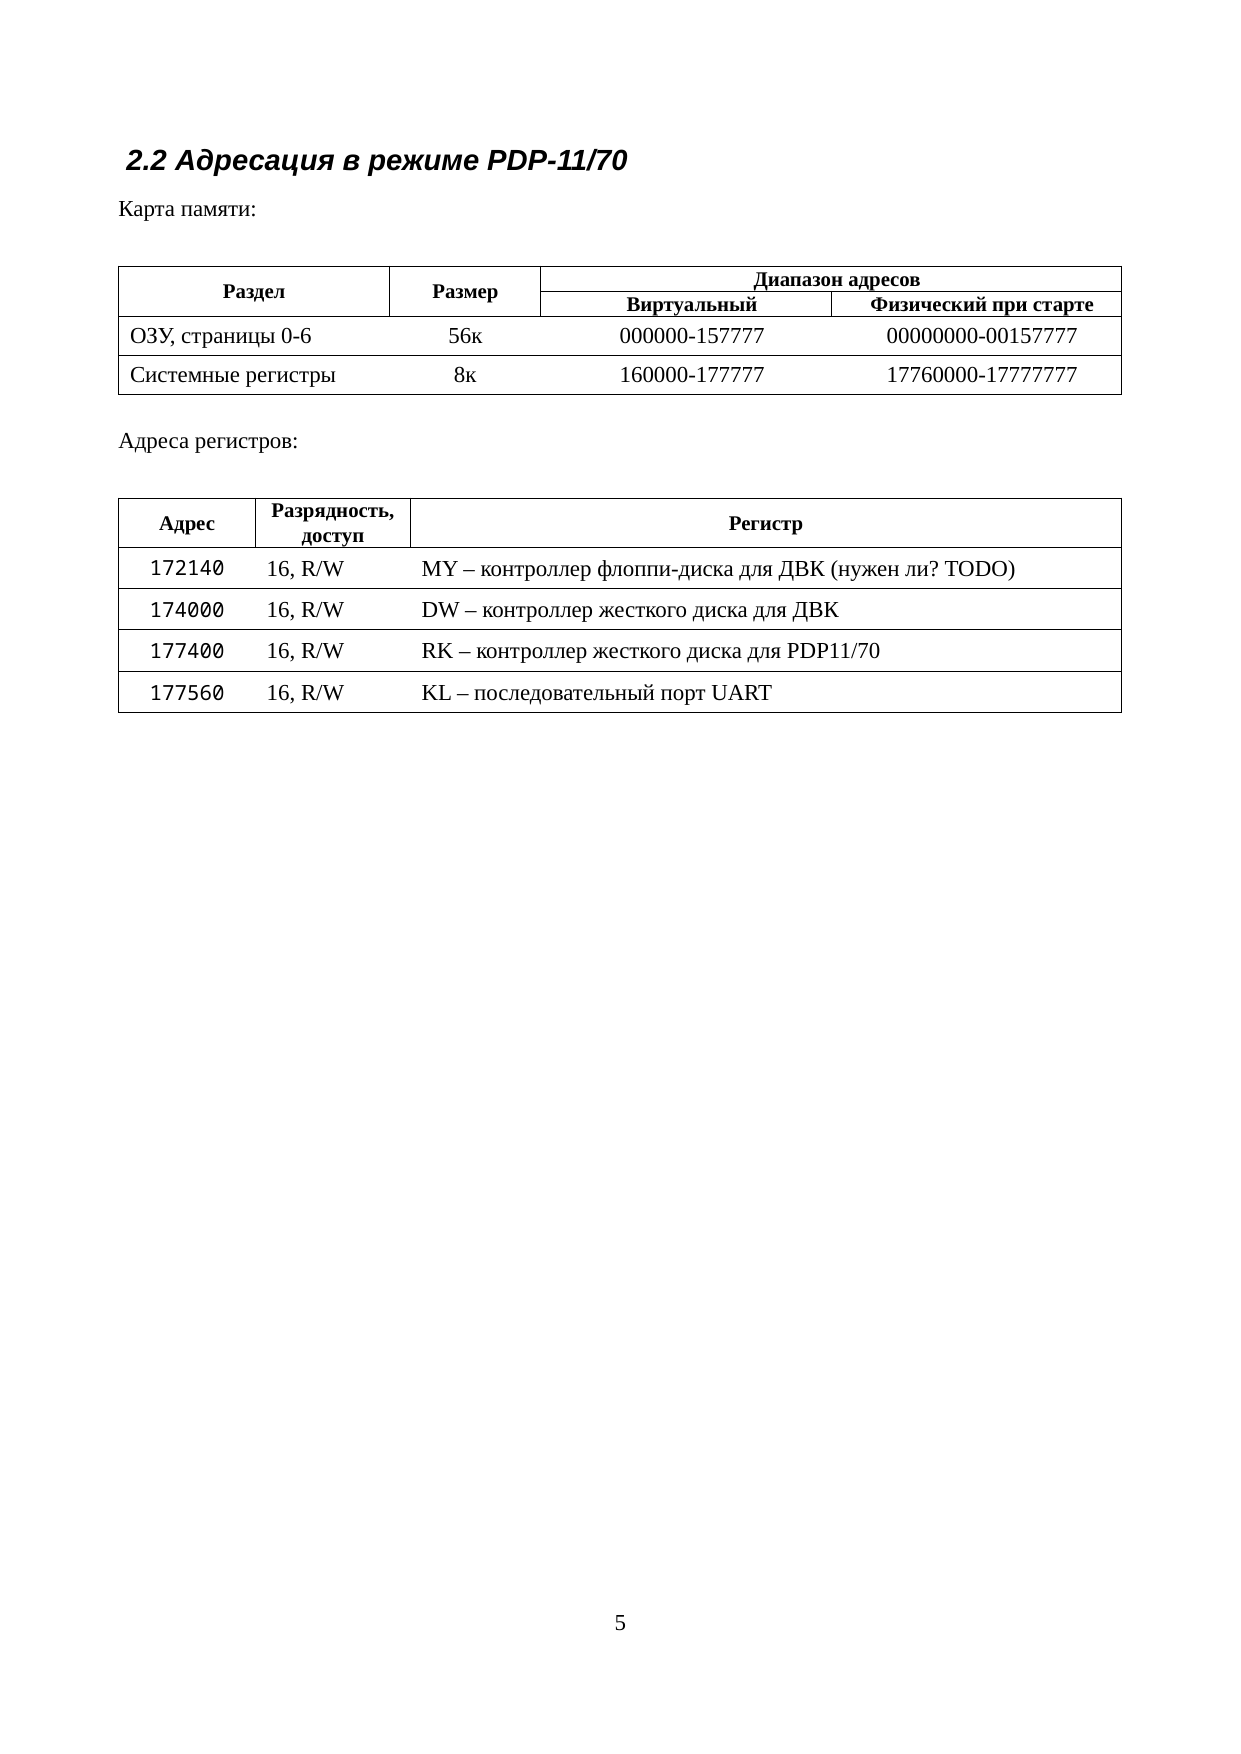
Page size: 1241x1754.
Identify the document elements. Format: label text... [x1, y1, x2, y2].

table_cell RK – контроллер жесткого диска для PDP11/70 [410, 630, 1121, 671]
table_cell 174000 [119, 589, 255, 629]
table_cell ОЗУ, страницы 0-6 [119, 317, 389, 355]
table_cell 8к [389, 356, 541, 393]
table_cell 16, R/W [255, 548, 410, 588]
table_cell Физический при старте [832, 292, 1121, 316]
table_cell KL – последовательный порт UART [410, 672, 1121, 712]
table_header Диапазон адресов [541, 267, 1121, 291]
table_cell 16, R/W [255, 672, 410, 712]
table_header Адрес [119, 499, 255, 547]
table_cell 17760000-17777777 [831, 356, 1121, 393]
table_cell 172140 [119, 548, 255, 588]
table_cell 000000-157777 [541, 317, 831, 355]
table_cell 177400 [119, 630, 255, 671]
table_cell 00000000-00157777 [831, 317, 1121, 355]
table_cell DW – контроллер жесткого диска для ДВК [410, 589, 1121, 629]
subtitle Адресация в режиме PDP-11/70 [118, 143, 1122, 177]
table_cell 56к [389, 317, 541, 355]
table_header Размер [390, 267, 540, 316]
table_cell 177560 [119, 672, 255, 712]
table_header Разрядность, доступ [256, 499, 410, 547]
table_cell MY – контроллер флоппи-диска для ДВК (нужен ли? TODO) [410, 548, 1121, 588]
table_header Регистр [411, 499, 1121, 547]
table_header Раздел [119, 267, 389, 316]
text Адреса регистров: [118, 427, 1122, 453]
table_cell 160000-177777 [541, 356, 831, 393]
text Карта памяти: [118, 195, 1122, 221]
table_cell Виртуальный [541, 292, 831, 316]
table_cell 16, R/W [255, 630, 410, 671]
table_cell 16, R/W [255, 589, 410, 629]
table_cell Системные регистры [119, 356, 389, 393]
